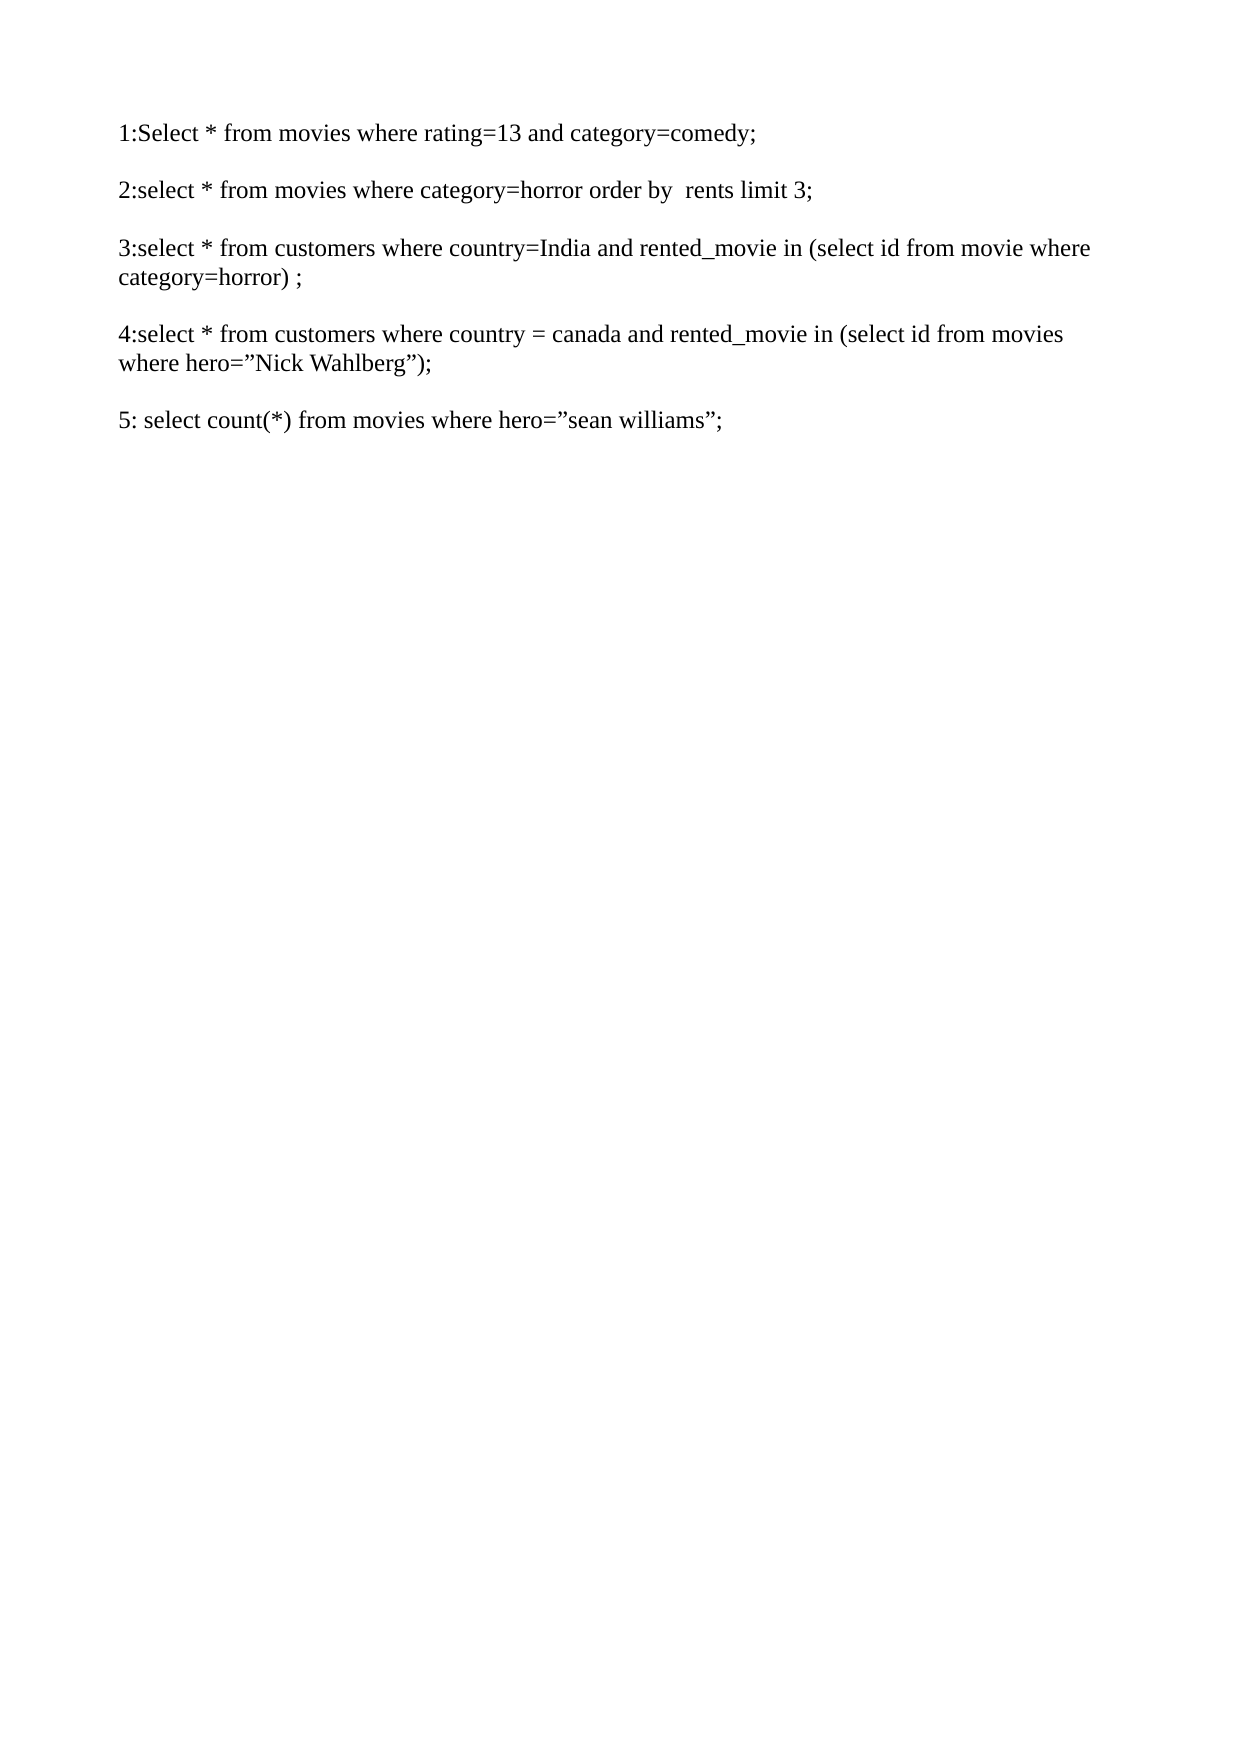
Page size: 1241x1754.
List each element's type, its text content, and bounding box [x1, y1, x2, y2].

text 4:select * from customers where country = canada and rented_movie in (select id from movies where hero=”Nick Wahlberg”); [118, 319, 1122, 377]
text 5: select count(*) from movies where hero=”sean williams”; [118, 406, 1122, 434]
text 1:Select * from movies where rating=13 and category=comedy; [118, 118, 1122, 147]
text 3:select * from customers where country=India and rented_movie in (select id from movie where category=horror) ; [118, 233, 1122, 291]
text 2:select * from movies where category=horror order by rents limit 3; [118, 176, 1122, 204]
